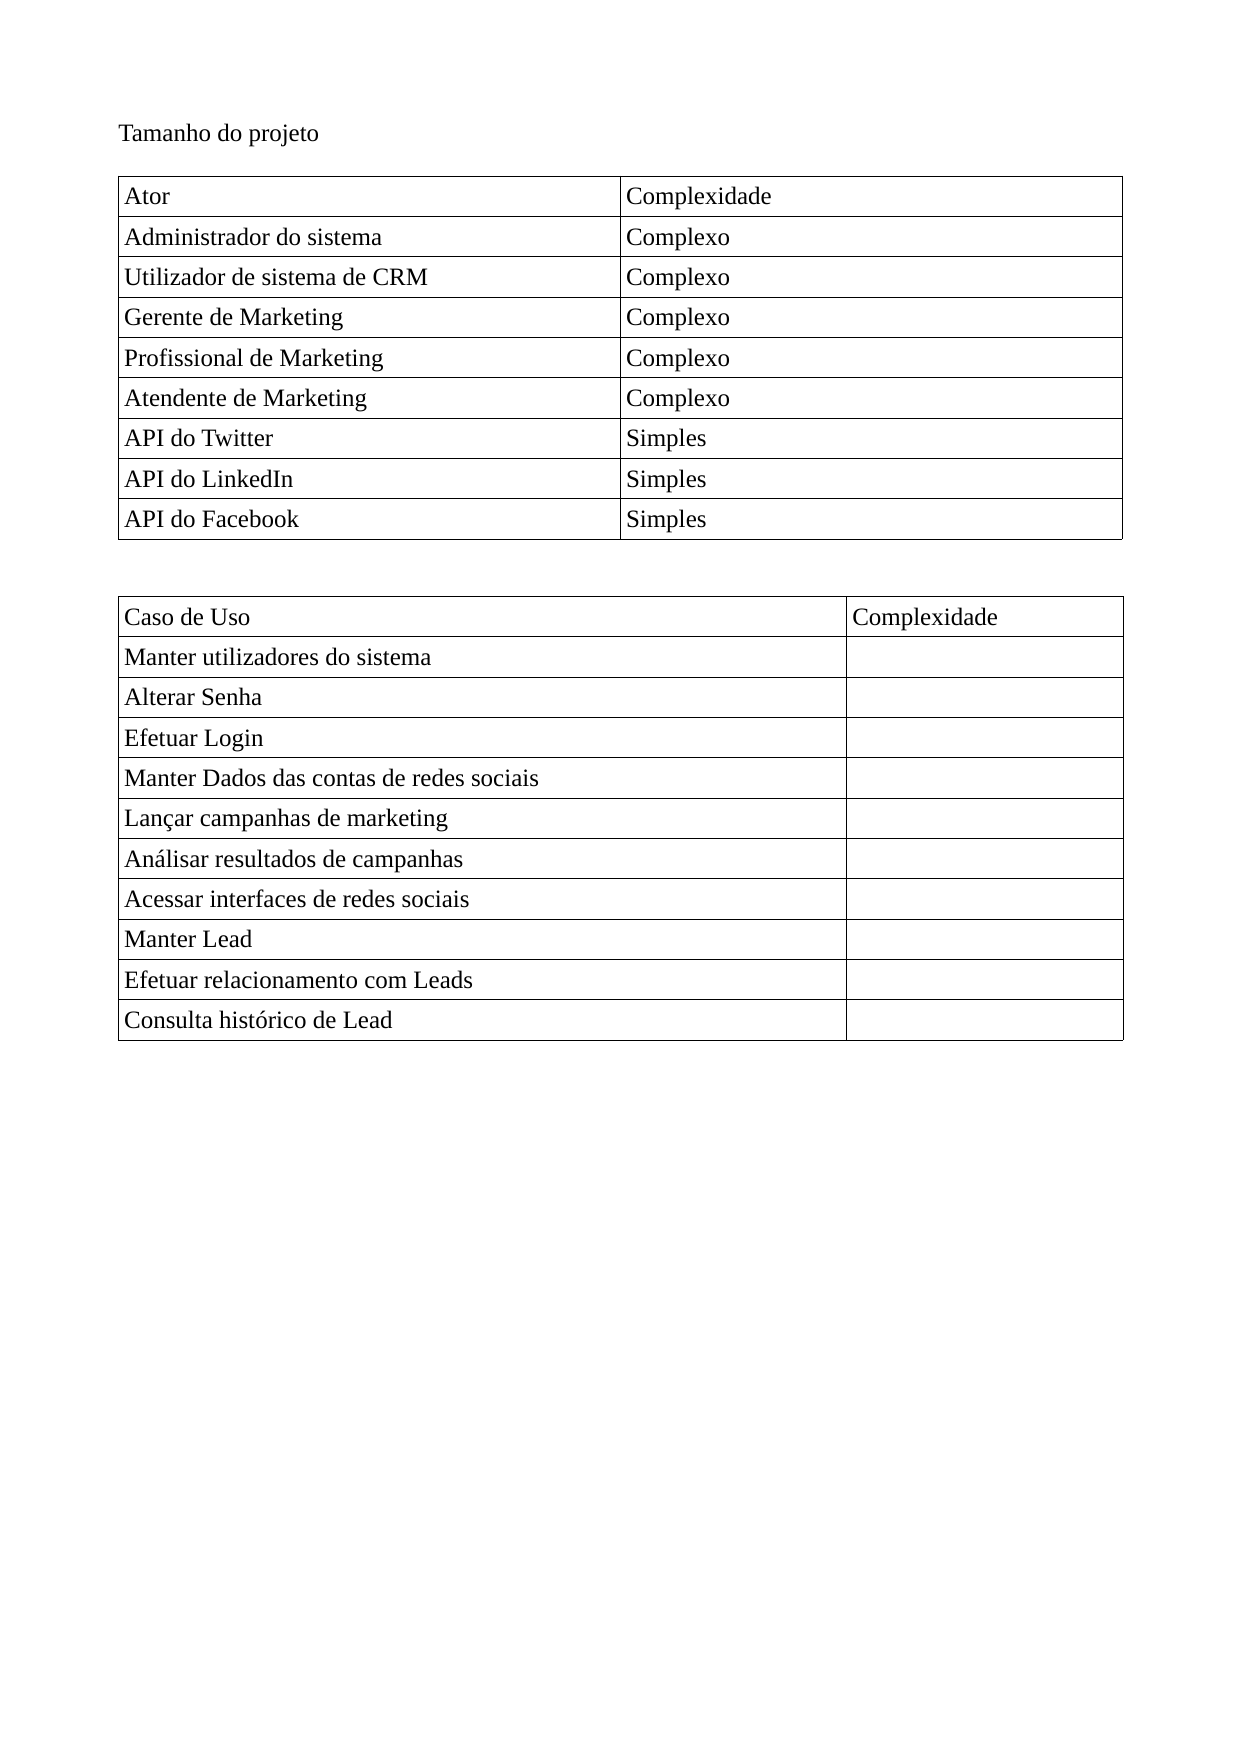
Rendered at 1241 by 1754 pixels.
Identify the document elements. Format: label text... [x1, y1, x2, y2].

table_cell Análisar resultados de campanhas [119, 839, 846, 878]
table_cell Efetuar relacionamento com Leads [119, 960, 846, 999]
table_header Caso de Uso [119, 597, 846, 636]
table_header Complexidade [621, 177, 1122, 216]
table_cell Administrador do sistema [119, 217, 620, 256]
table_cell [847, 758, 1123, 798]
table_cell [847, 839, 1123, 878]
table_cell API do Facebook [119, 499, 620, 538]
table_cell [847, 920, 1123, 959]
table_cell Simples [621, 459, 1122, 498]
table_cell Efetuar Login [119, 718, 846, 757]
table_cell Complexo [621, 338, 1122, 377]
table_cell Manter Lead [119, 920, 846, 959]
table_cell [847, 960, 1123, 999]
table_cell Alterar Senha [119, 678, 846, 717]
table_cell Utilizador de sistema de CRM [119, 257, 620, 297]
table_cell Atendente de Marketing [119, 378, 620, 417]
table_cell Consulta histórico de Lead [119, 1000, 846, 1039]
text Tamanho do projeto [118, 118, 1122, 147]
table_cell API do Twitter [119, 419, 620, 458]
table_cell Manter Dados das contas de redes sociais [119, 758, 846, 798]
table_cell Manter utilizadores do sistema [119, 637, 846, 677]
table_cell [847, 879, 1123, 918]
table_cell Complexo [621, 217, 1122, 256]
table_cell Complexo [621, 257, 1122, 297]
table_cell [847, 799, 1123, 838]
table_cell [847, 718, 1123, 757]
table_cell Gerente de Marketing [119, 298, 620, 337]
table_cell Profissional de Marketing [119, 338, 620, 377]
table_cell [847, 637, 1123, 677]
table_cell Complexo [621, 298, 1122, 337]
table_cell [847, 1000, 1123, 1039]
table_cell Simples [621, 499, 1122, 538]
table_cell Complexo [621, 378, 1122, 417]
table_header Ator [119, 177, 620, 216]
table_header Complexidade [847, 597, 1123, 636]
table_cell Simples [621, 419, 1122, 458]
table_cell API do LinkedIn [119, 459, 620, 498]
table_cell Acessar interfaces de redes sociais [119, 879, 846, 918]
table_cell Lançar campanhas de marketing [119, 799, 846, 838]
table_cell [847, 678, 1123, 717]
